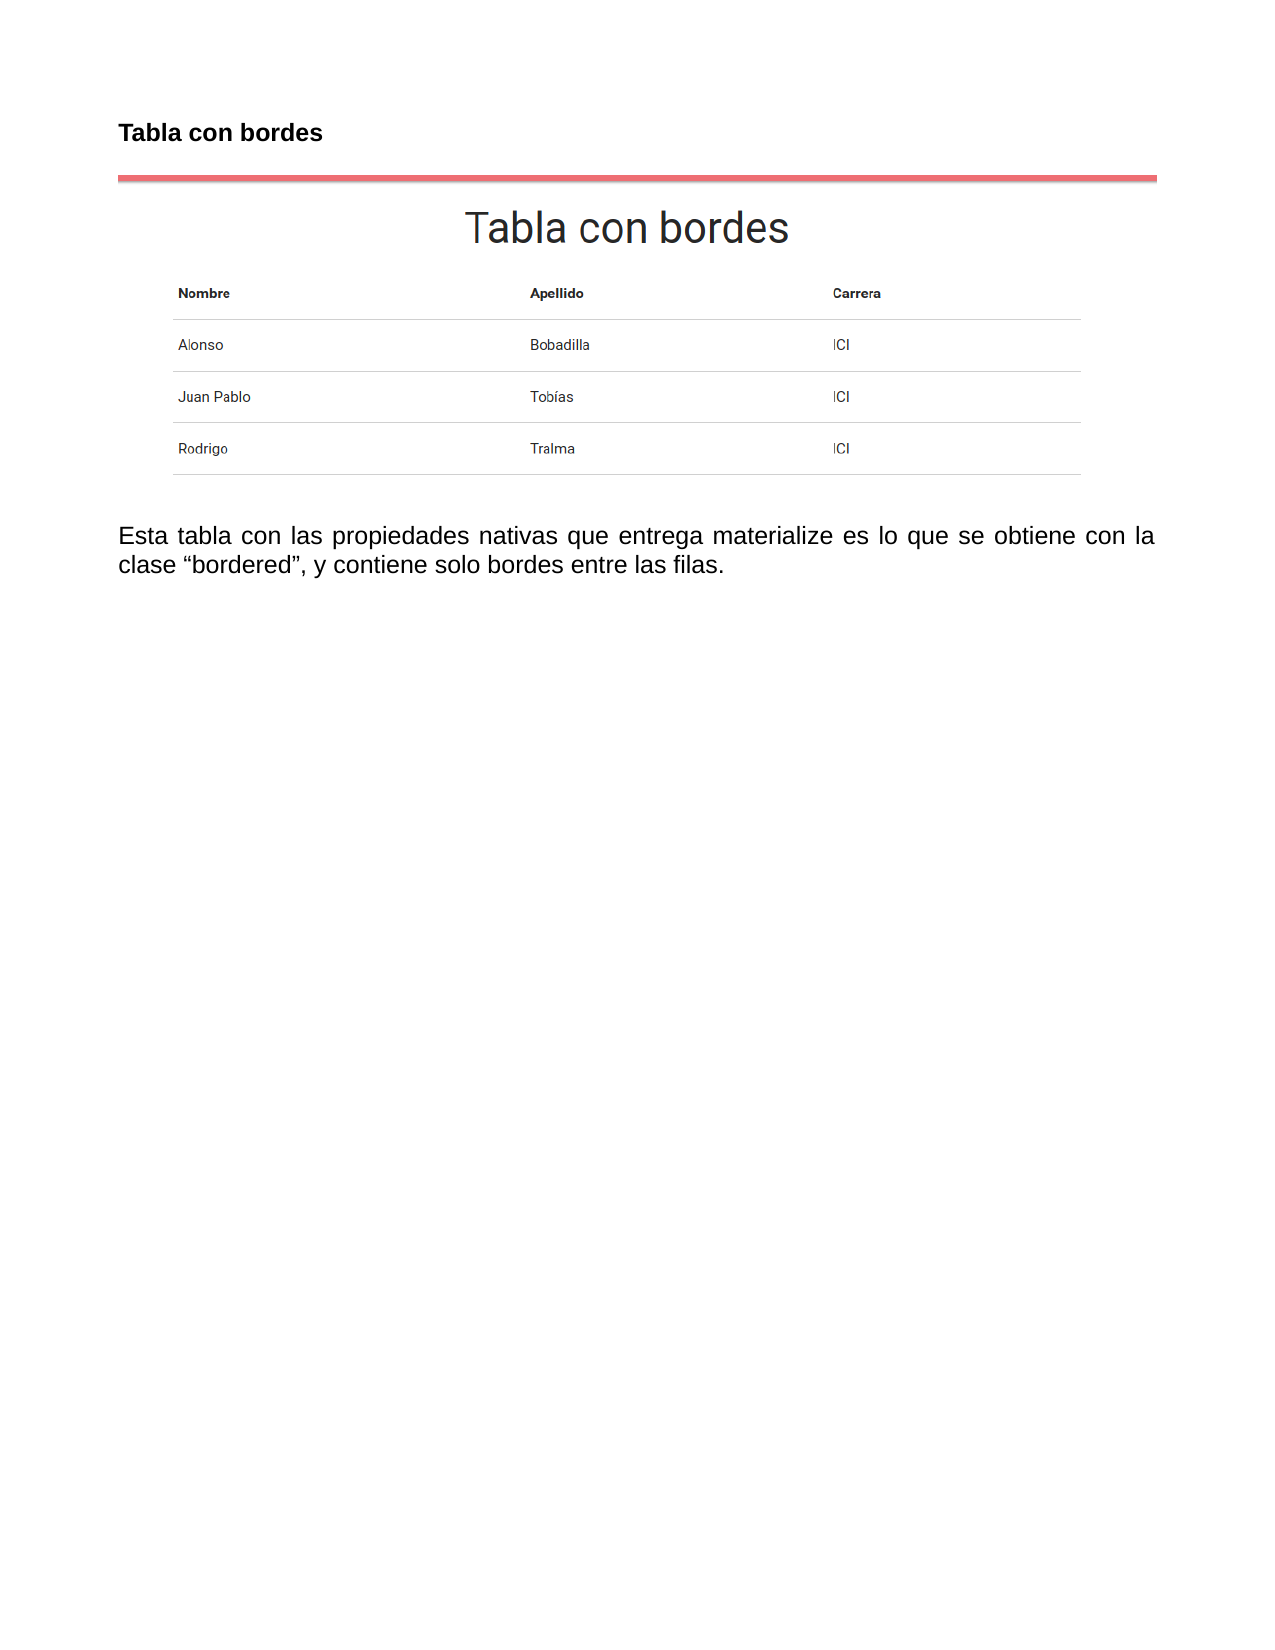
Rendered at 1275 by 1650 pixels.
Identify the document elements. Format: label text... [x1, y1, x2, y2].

text Tabla con bordes [118, 118, 1157, 147]
picture [118, 175, 1157, 493]
text Esta tabla con las propiedades nativas que entrega materialize es lo que se obtiene con la clase “bordered”, y contiene solo bordes entre las filas. [118, 521, 1157, 579]
